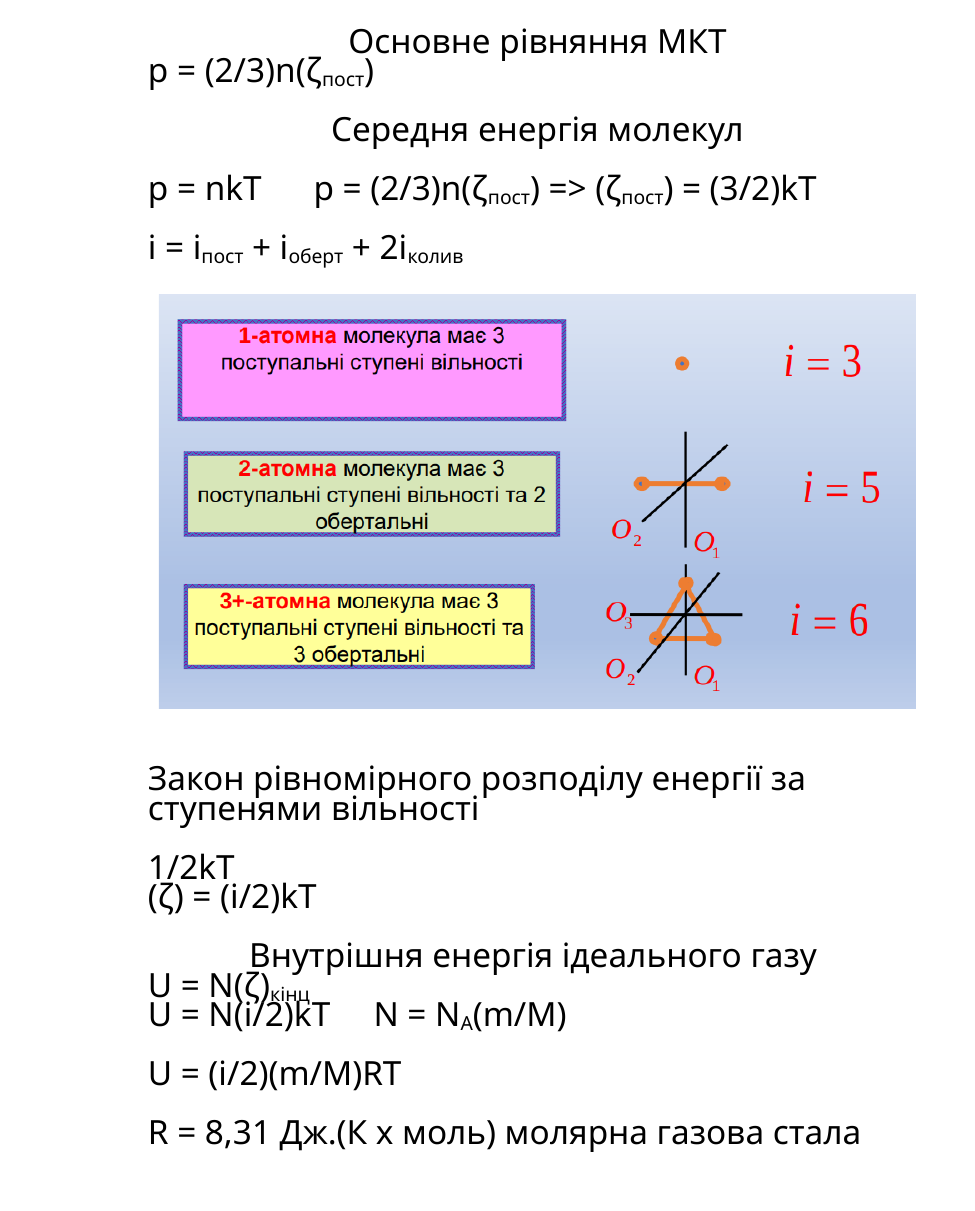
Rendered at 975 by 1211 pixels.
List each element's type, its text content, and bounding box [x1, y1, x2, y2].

text p = nkT p = (2/3)n(ζпост) => (ζпост) = (3/2)kT [610, 177, 927, 206]
text i = iпост + іоберт + 2іколив [148, 236, 927, 265]
text U = N(ζ)кінц [237, 973, 255, 1003]
text p = (2/3)n(ζпост) [310, 59, 927, 88]
text Середня енергія молекул [148, 118, 927, 147]
text U = N(ζ)кінц [264, 973, 927, 1003]
text Закон рівномірного розподілу енергії за ступенями вільності [148, 767, 927, 826]
text U = N(ζ)кінц [248, 973, 266, 1003]
text (ζ) = (i/2)kT [162, 885, 927, 914]
text U = N(ζ)кінц [148, 973, 239, 1003]
text (ζ) = (i/2)kT [148, 885, 169, 914]
text U = N(ζ)кінц [153, 973, 165, 995]
text p = nkT p = (2/3)n(ζпост) => (ζпост) = (3/2)kT [148, 177, 483, 206]
text R = 8,31 Дж.(К x моль) молярна газова стала [298, 1121, 927, 1150]
text U = N(i/2)kT N = NA(m/M) [148, 1003, 927, 1032]
text R = 8,31 Дж.(К x моль) молярна газова стала [148, 1121, 287, 1150]
picture [158, 294, 916, 709]
text Основне рівняння МКТ [148, 29, 927, 59]
text p = nkT p = (2/3)n(ζпост) => (ζпост) = (3/2)kT [476, 177, 617, 206]
text U = (i/2)(m/M)RT [148, 1062, 927, 1091]
text 1/2kT [148, 856, 927, 885]
text Внутрішня енергія ідеального газу [148, 944, 927, 973]
text p = (2/3)n(ζпост) [148, 59, 317, 88]
